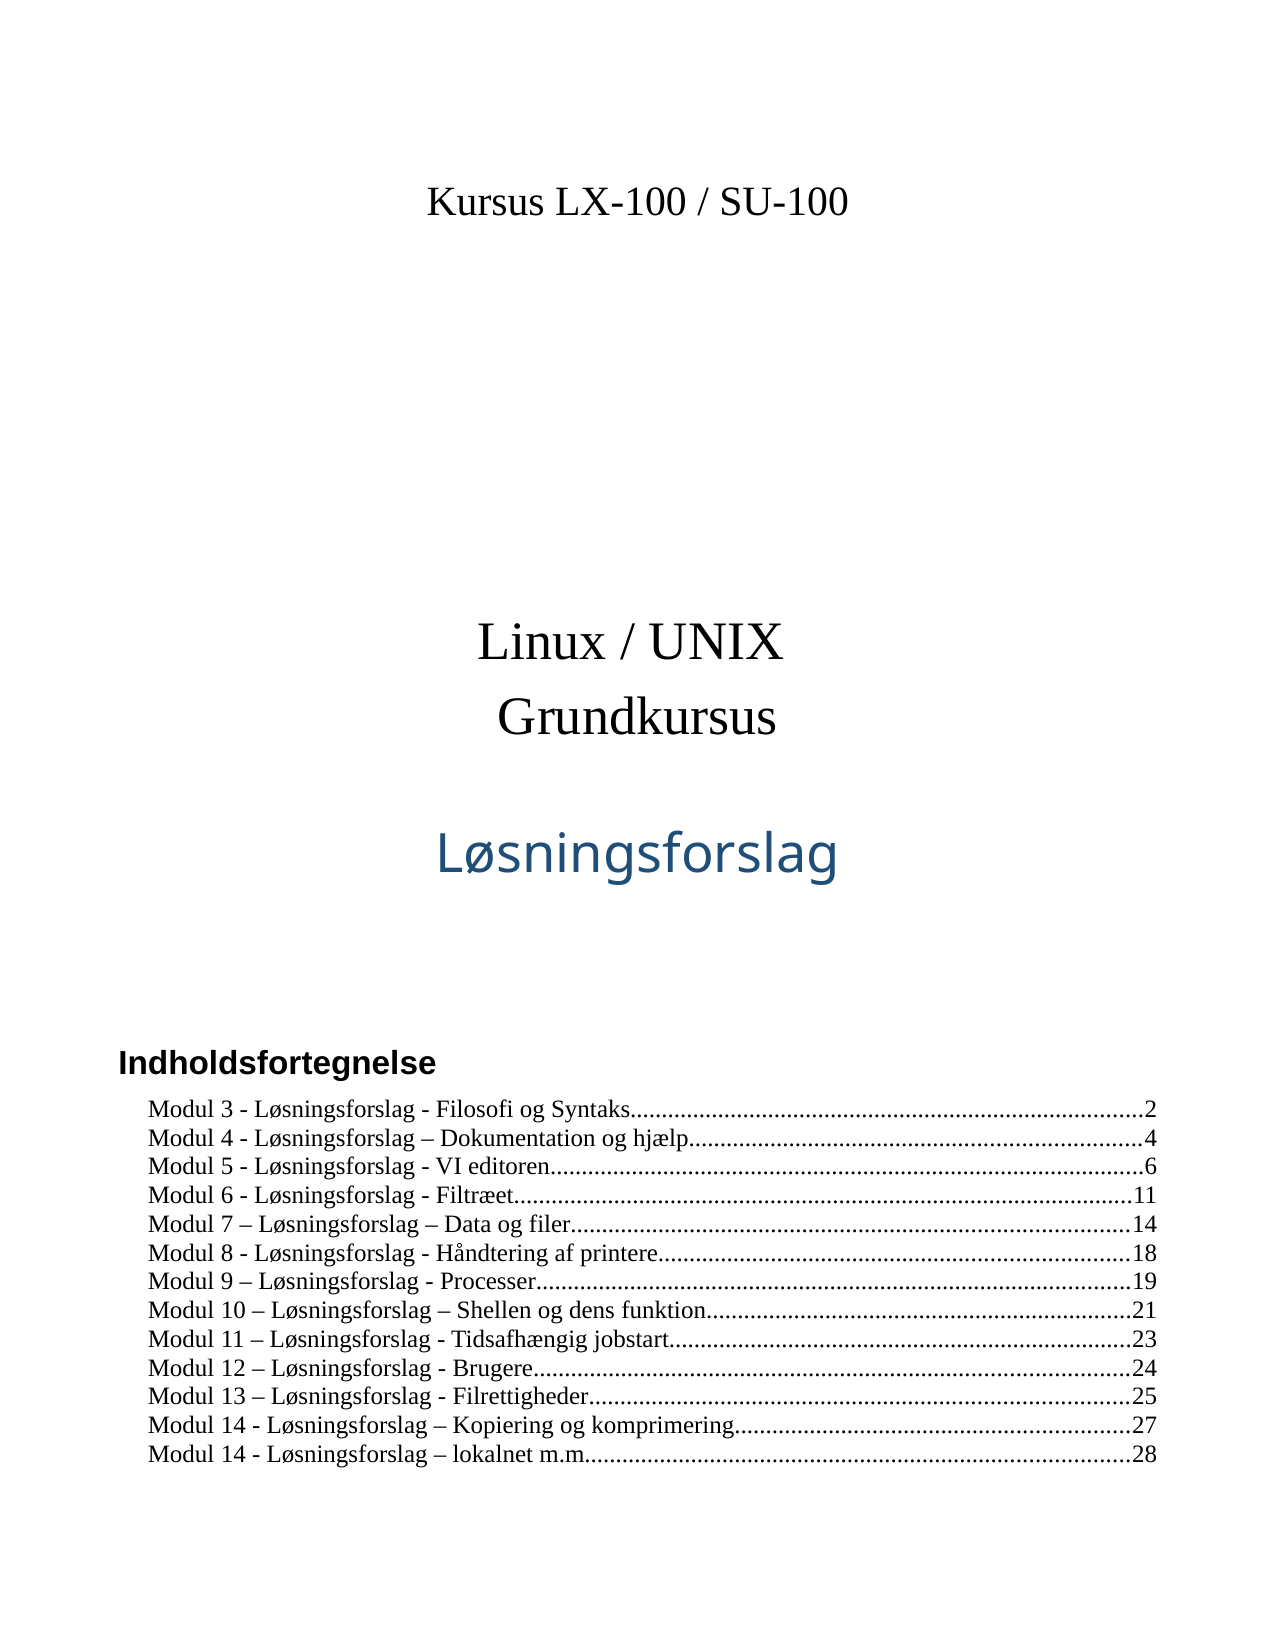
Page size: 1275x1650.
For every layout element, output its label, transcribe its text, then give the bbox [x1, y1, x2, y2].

text Modul 9 – Løsningsforslag - Processer 19 [148, 1266, 1157, 1295]
text Modul 10 – Løsningsforslag – Shellen og dens funktion 21 [148, 1295, 1157, 1324]
text Linux / UNIX Grundkursus [118, 609, 1157, 746]
subtitle Løsningsforslag [118, 814, 1157, 888]
text Modul 12 – Løsningsforslag - Brugere 24 [148, 1353, 1157, 1381]
text Kursus LX-100 / SU-100 [118, 176, 1157, 224]
text Modul 11 – Løsningsforslag - Tidsafhængig jobstart 23 [148, 1324, 1157, 1353]
text Modul 4 - Løsningsforslag – Dokumentation og hjælp 4 [148, 1123, 1157, 1151]
text Modul 6 - Løsningsforslag - Filtræet 11 [148, 1180, 1157, 1209]
text Modul 3 - Løsningsforslag - Filosofi og Syntaks 2 [148, 1094, 1157, 1123]
text Modul 14 - Løsningsforslag – Kopiering og komprimering 27 [148, 1410, 1157, 1439]
text Modul 5 - Løsningsforslag - VI editoren 6 [148, 1151, 1157, 1180]
text Modul 7 – Løsningsforslag – Data og filer 14 [148, 1209, 1157, 1238]
text Modul 14 - Løsningsforslag – lokalnet m.m. 28 [148, 1439, 1157, 1468]
subtitle Indholdsfortegnelse [118, 1043, 1157, 1081]
text Modul 13 – Løsningsforslag - Filrettigheder 25 [148, 1381, 1157, 1410]
text Modul 8 - Løsningsforslag - Håndtering af printere 18 [148, 1238, 1157, 1266]
